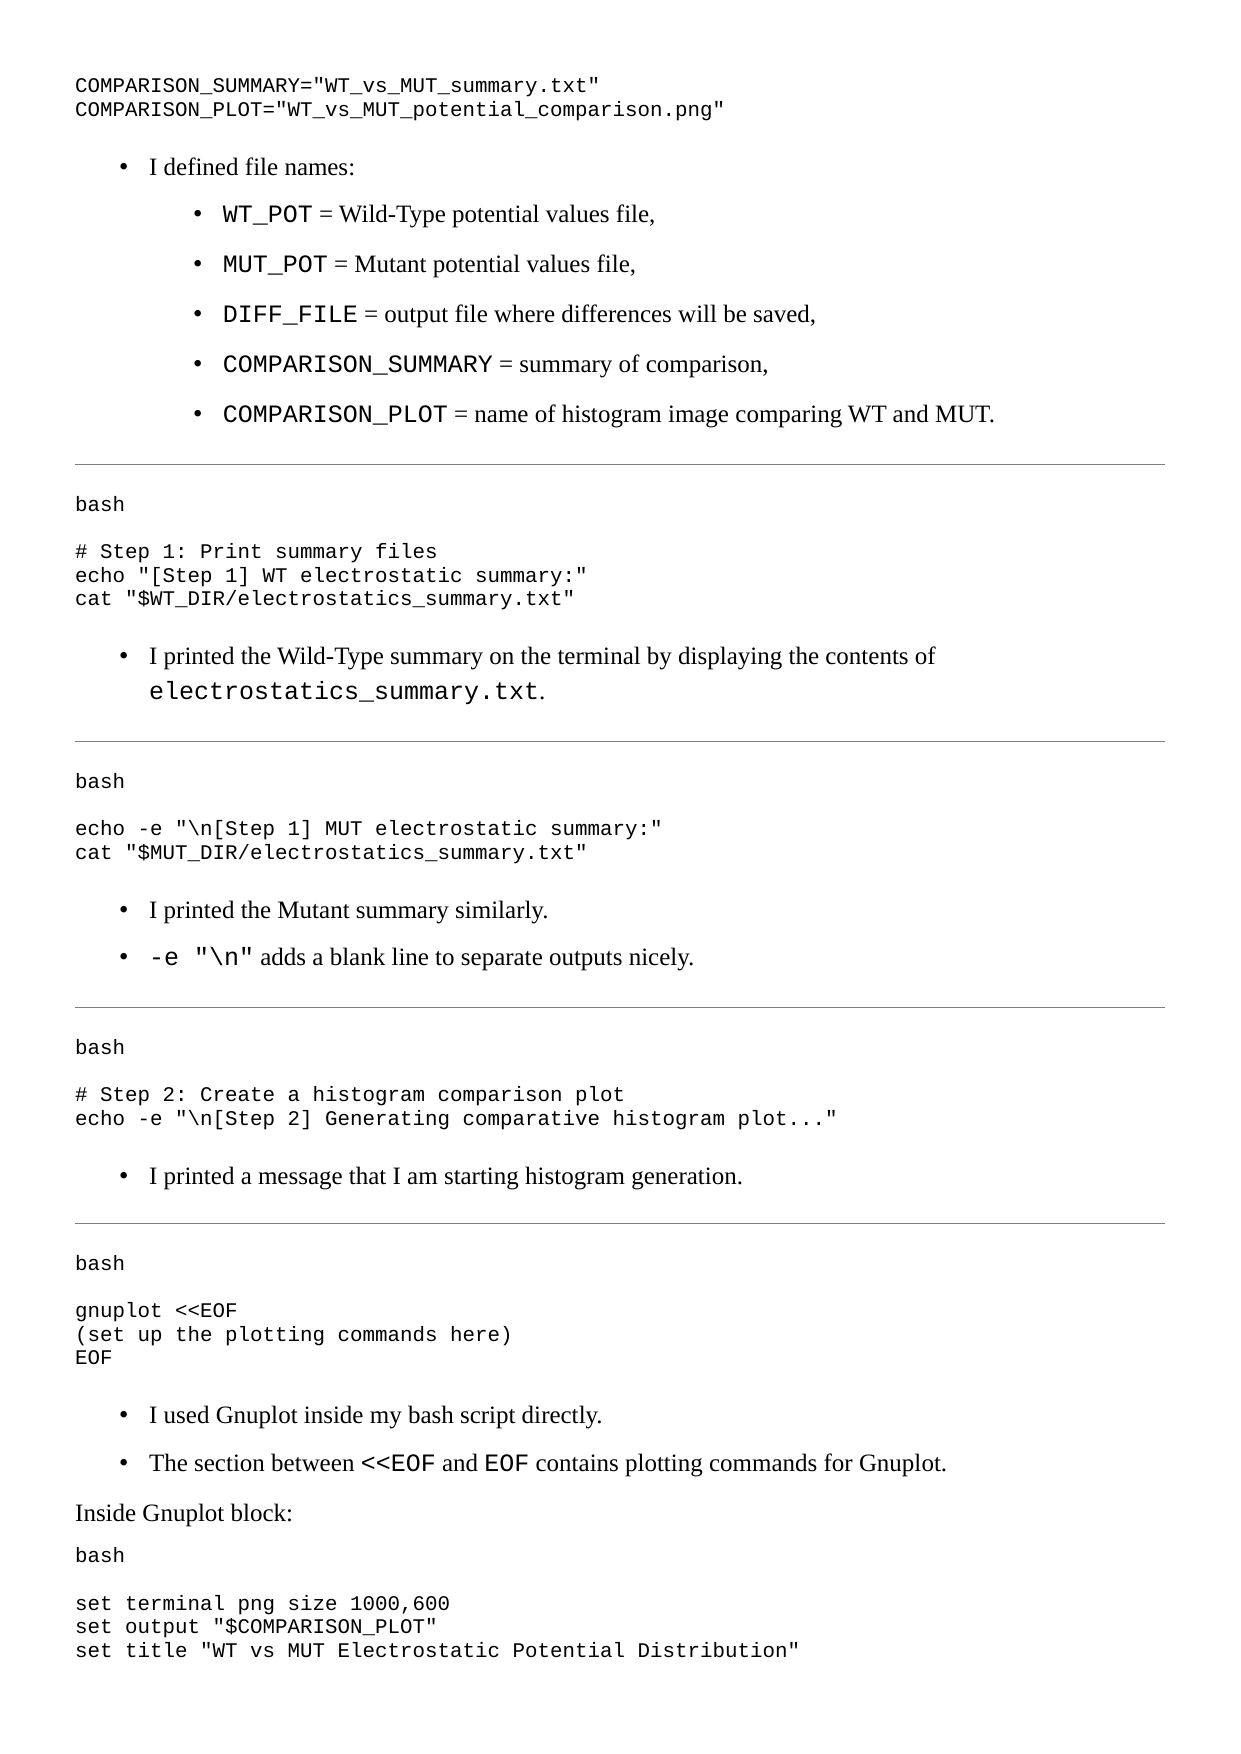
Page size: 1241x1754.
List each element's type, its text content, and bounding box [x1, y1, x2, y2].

text # Step 2: Create a histogram comparison plot [75, 1084, 1165, 1108]
text Inside Gnuplot block: [75, 1498, 1165, 1527]
list -e "\n" adds a blank line to separate outputs nicely. [119, 942, 1165, 973]
text bash [75, 1037, 1165, 1060]
text COMPARISON_PLOT="WT_vs_MUT_potential_comparison.png" [75, 99, 1165, 122]
list I printed the Wild-Type summary on the terminal by displaying the contents of electrostatics_summary.txt. [119, 641, 1165, 707]
text COMPARISON_SUMMARY="WT_vs_MUT_summary.txt" [75, 75, 1165, 99]
text bash [75, 771, 1165, 794]
text cat "$MUT_DIR/electrostatics_summary.txt" [75, 842, 1165, 865]
text # Step 1: Print summary files [75, 541, 1165, 564]
list I used Gnuplot inside my bash script directly. [119, 1400, 1165, 1429]
text set output "$COMPARISON_PLOT" [75, 1616, 1165, 1640]
text EOF [75, 1347, 1165, 1371]
text bash [75, 1253, 1165, 1276]
text cat "$WT_DIR/electrostatics_summary.txt" [75, 588, 1165, 612]
list COMPARISON_PLOT = name of histogram image comparing WT and MUT. [193, 399, 1165, 430]
text set title "WT vs MUT Electrostatic Potential Distribution" [75, 1640, 1165, 1664]
list WT_POT = Wild-Type potential values file, [193, 199, 1165, 230]
list I printed the Mutant summary similarly. [119, 895, 1165, 923]
text echo -e "\n[Step 1] MUT electrostatic summary:" [75, 818, 1165, 842]
list I defined file names: [119, 152, 1165, 181]
text echo "[Step 1] WT electrostatic summary:" [75, 564, 1165, 588]
text gnuplot <<EOF [75, 1300, 1165, 1323]
text set terminal png size 1000,600 [75, 1593, 1165, 1616]
list I printed a message that I am starting histogram generation. [119, 1161, 1165, 1189]
text (set up the plotting commands here) [75, 1323, 1165, 1347]
text echo -e "\n[Step 2] Generating comparative histogram plot..." [75, 1108, 1165, 1131]
text bash [75, 1546, 1165, 1569]
list COMPARISON_SUMMARY = summary of comparison, [193, 349, 1165, 380]
list The section between <<EOF and EOF contains plotting commands for Gnuplot. [119, 1448, 1165, 1479]
list MUT_POT = Mutant potential values file, [193, 249, 1165, 280]
text bash [75, 494, 1165, 517]
list DIFF_FILE = output file where differences will be saved, [193, 299, 1165, 330]
